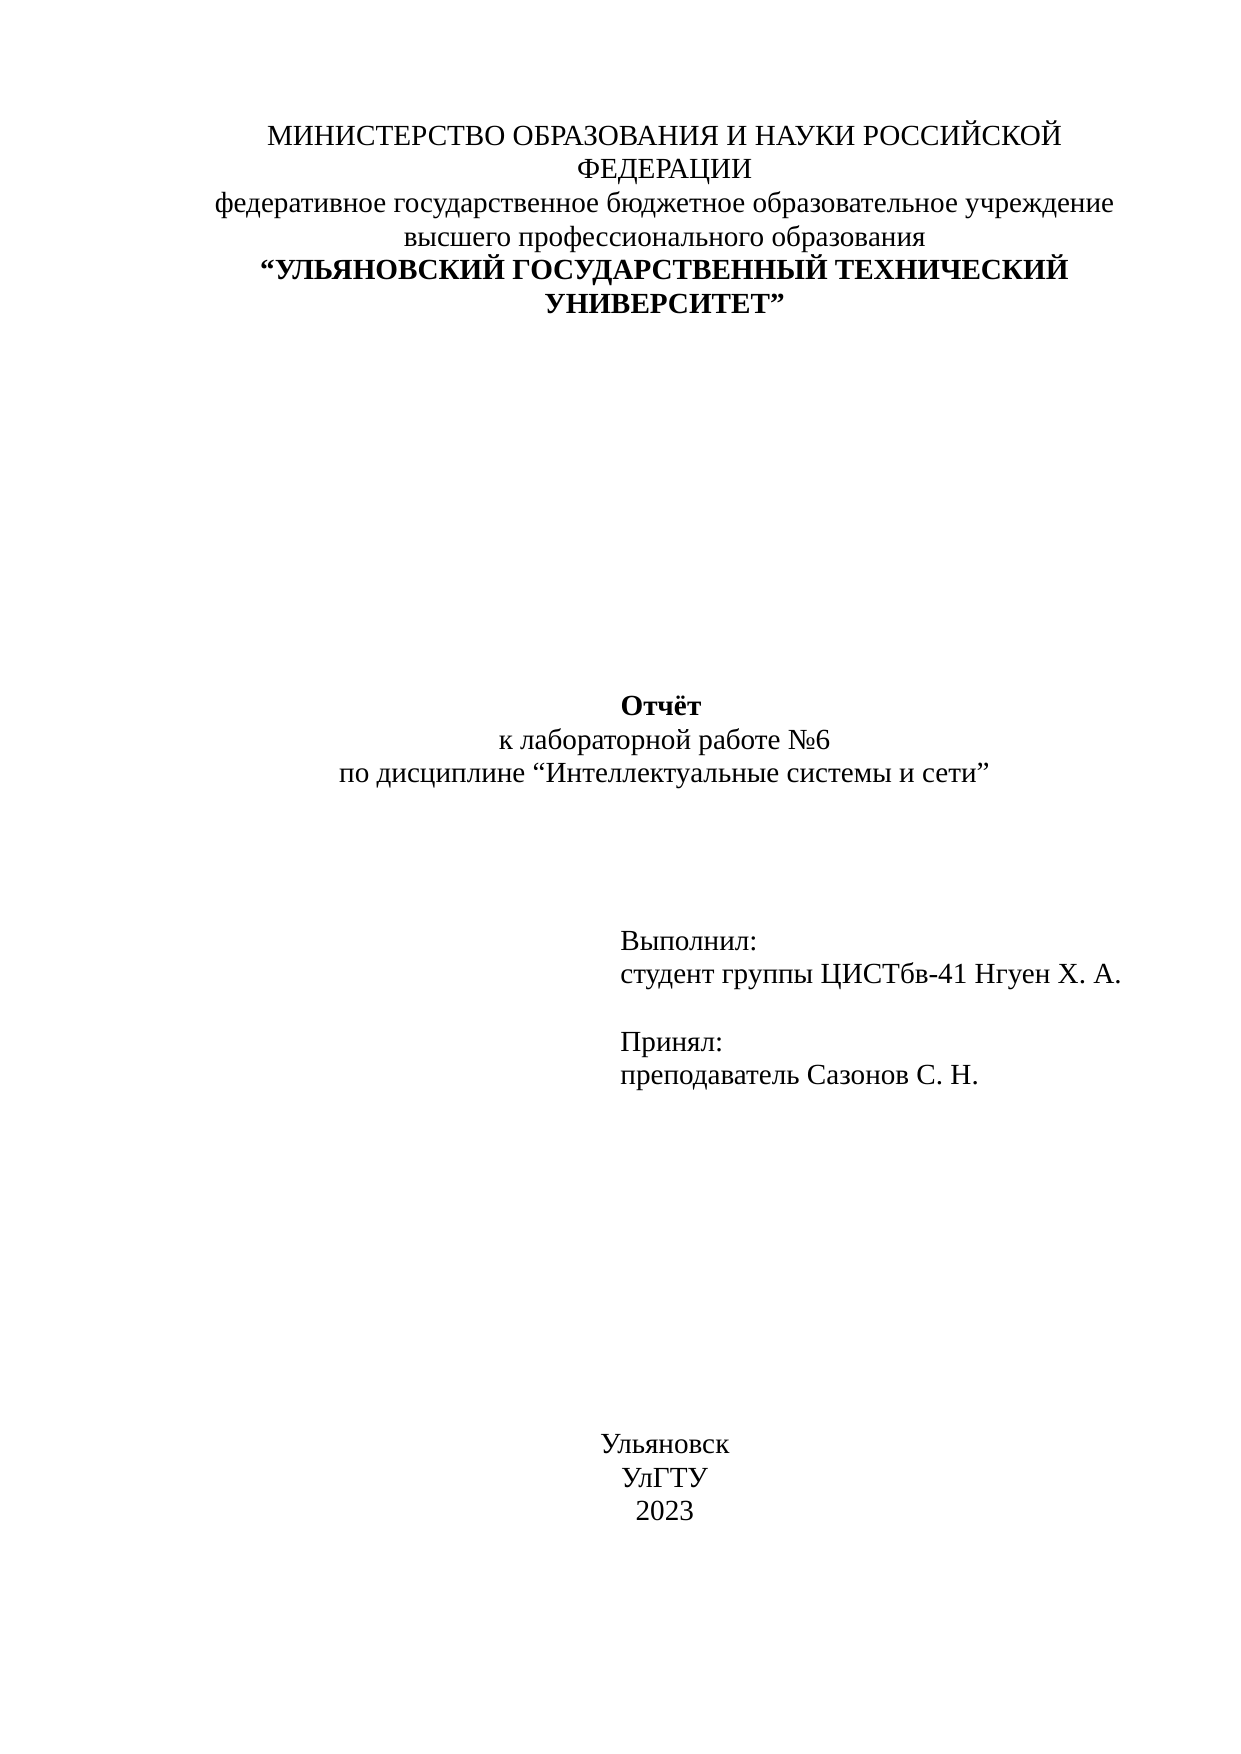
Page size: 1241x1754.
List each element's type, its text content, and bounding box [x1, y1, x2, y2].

text Отчёт [177, 688, 1152, 722]
text 2023 [177, 1493, 1152, 1527]
text МИНИСТЕРСТВО ОБРАЗОВАНИЯ И НАУКИ РОССИЙСКОЙ ФЕДЕРАЦИИ [177, 118, 1152, 185]
text преподаватель Сазонов С. Н. [177, 1057, 1152, 1091]
text федеративное государственное бюджетное образовательное учреждение [177, 185, 1152, 219]
text Выполнил: [177, 923, 954, 957]
text к лабораторной работе №6 [177, 722, 1152, 755]
text по дисциплине “Интеллектуальные системы и сети” [177, 755, 1152, 789]
text “УЛЬЯНОВСКИЙ ГОСУДАРСТВЕННЫЙ ТЕХНИЧЕСКИЙ УНИВЕРСИТЕТ” [177, 252, 1152, 319]
text УлГТУ [177, 1460, 1152, 1493]
text Ульяновск [177, 1426, 1152, 1460]
text Принял: [177, 1024, 1152, 1057]
text студент группы ЦИСТбв-41 Нгуен Х. А. [177, 957, 1152, 990]
text высшего профессионального образования [177, 219, 1152, 252]
